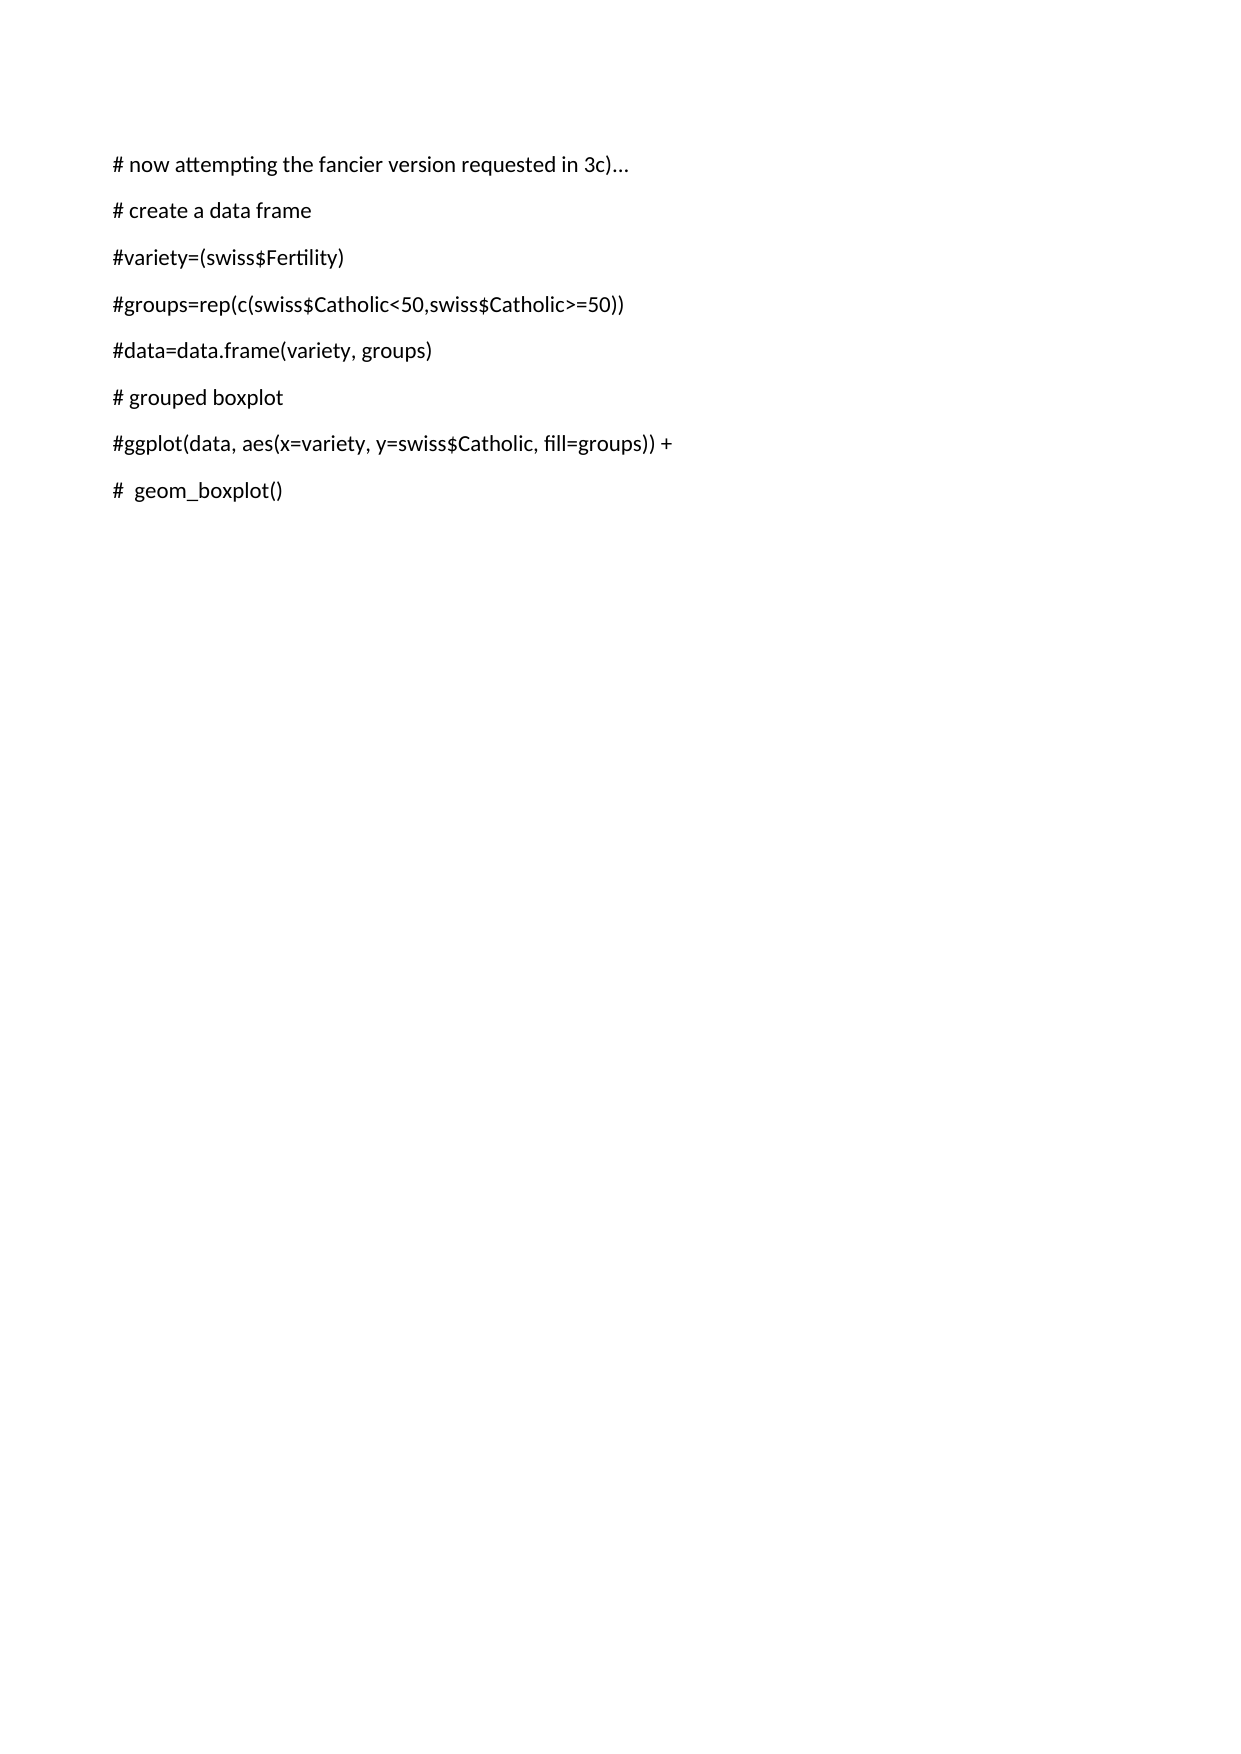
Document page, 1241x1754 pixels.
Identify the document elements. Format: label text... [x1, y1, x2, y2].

text #groups=rep(c(swiss$Catholic<50,swiss$Catholic>=50)) [112, 290, 1128, 318]
text # grouped boxplot [112, 383, 1128, 411]
text # create a data frame [112, 197, 1128, 224]
text # geom_boxplot() [112, 476, 1128, 504]
text #data=data.frame(variety, groups) [112, 336, 1128, 364]
text # now attempting the fancier version requested in 3c)... [112, 150, 1128, 178]
text #ggplot(data, aes(x=variety, y=swiss$Catholic, fill=groups)) + [112, 429, 1128, 457]
text #variety=(swiss$Fertility) [112, 243, 1128, 271]
